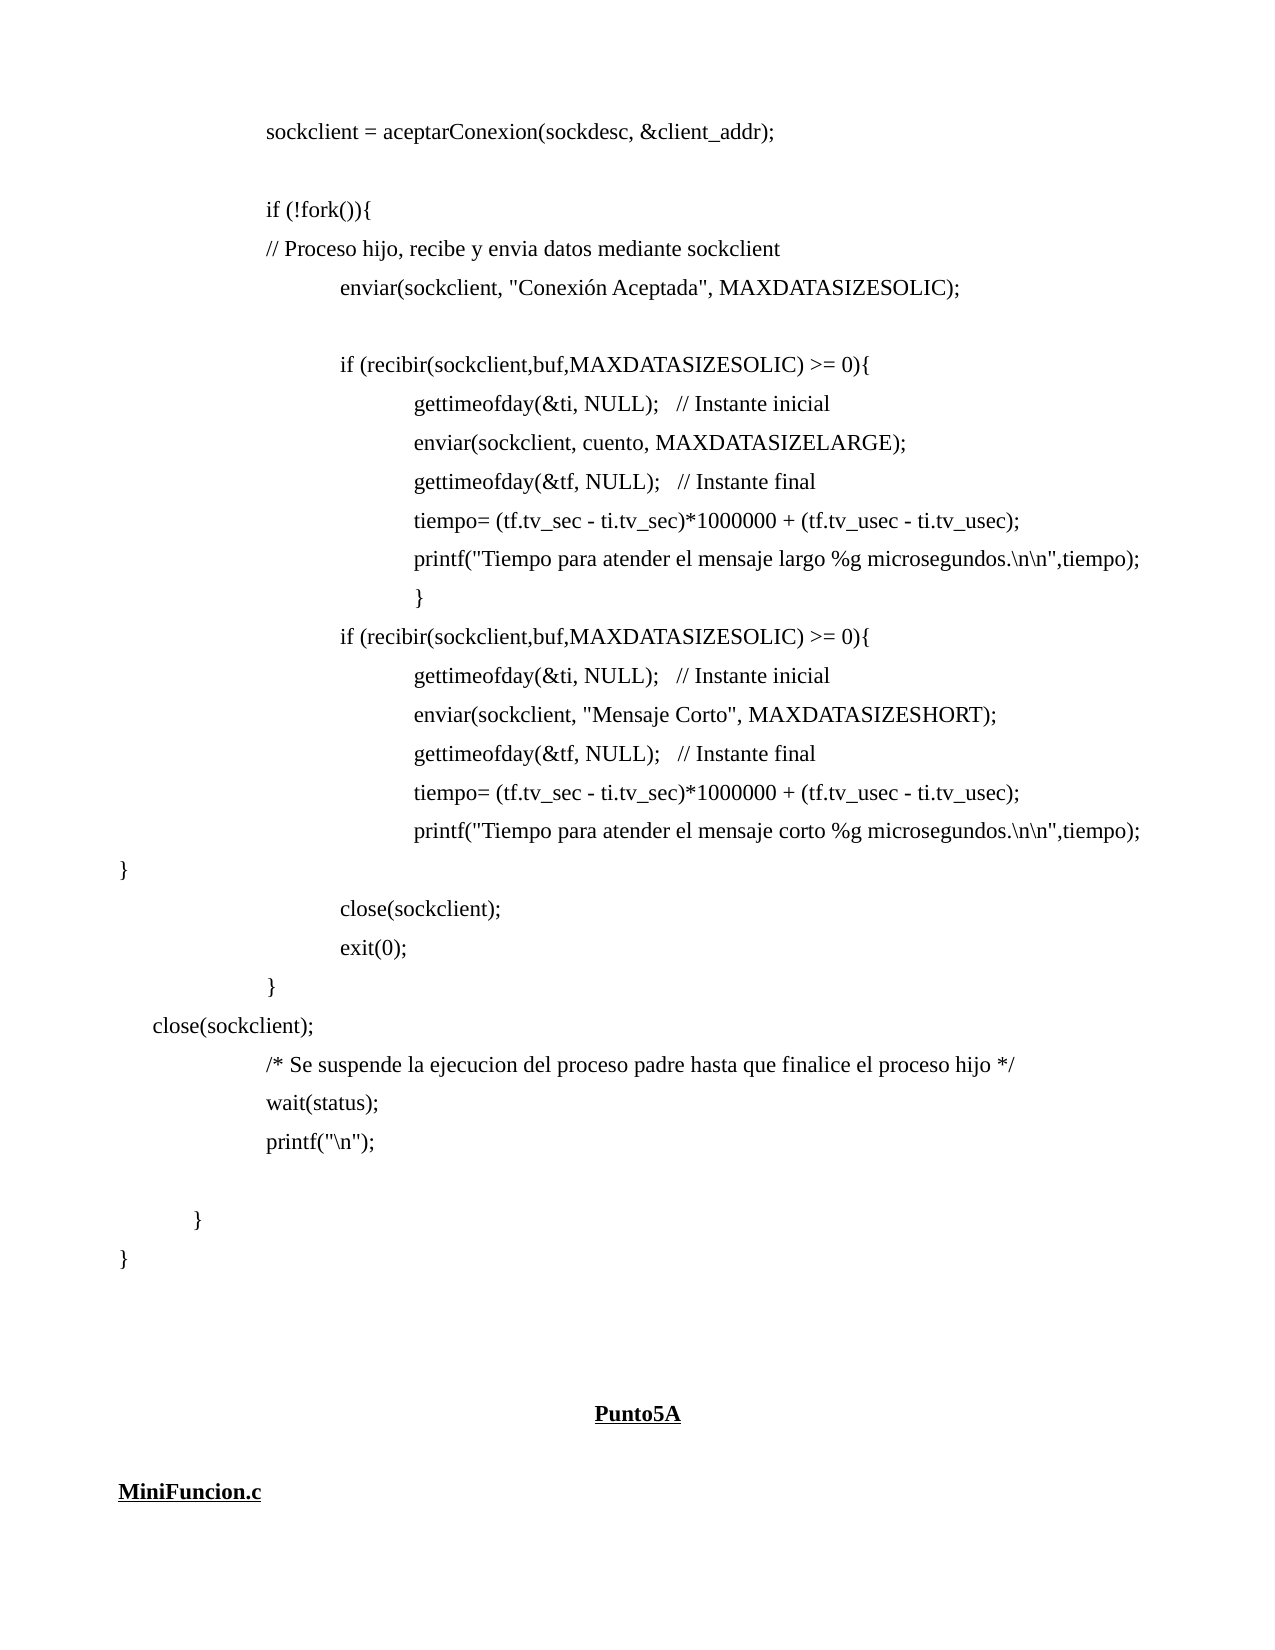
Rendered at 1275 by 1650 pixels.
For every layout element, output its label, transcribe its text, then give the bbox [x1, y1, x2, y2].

text exit(0); [118, 934, 1157, 960]
text printf("\n"); [118, 1128, 1157, 1155]
text enviar(sockclient, "Conexión Aceptada", MAXDATASIZESOLIC); [118, 273, 1157, 300]
text close(sockclient); [118, 895, 1157, 922]
text gettimeofday(&ti, NULL); // Instante inicial [118, 662, 1157, 688]
text enviar(sockclient, "Mensaje Corto", MAXDATASIZESHORT); [118, 701, 1157, 727]
text if (recibir(sockclient,buf,MAXDATASIZESOLIC) >= 0){ [118, 351, 1157, 378]
text } [118, 856, 1157, 883]
text tiempo= (tf.tv_sec - ti.tv_sec)*1000000 + (tf.tv_usec - ti.tv_usec); [118, 779, 1157, 805]
text // Proceso hijo, recibe y envia datos mediante sockclient [118, 235, 1157, 261]
text sockclient = aceptarConexion(sockdesc, &client_addr); [118, 118, 1157, 144]
text if (recibir(sockclient,buf,MAXDATASIZESOLIC) >= 0){ [118, 623, 1157, 649]
text } [118, 1206, 1157, 1232]
text printf("Tiempo para atender el mensaje corto %g microsegundos.\n\n",tiempo); [118, 817, 1157, 844]
text tiempo= (tf.tv_sec - ti.tv_sec)*1000000 + (tf.tv_usec - ti.tv_usec); [118, 507, 1157, 533]
text Punto5A [118, 1400, 1157, 1427]
text } [118, 1245, 1157, 1271]
text } [118, 973, 1157, 999]
text gettimeofday(&tf, NULL); // Instante final [118, 468, 1157, 494]
text close(sockclient); [118, 1012, 1157, 1038]
text /* Se suspende la ejecucion del proceso padre hasta que finalice el proceso hijo */ [118, 1051, 1157, 1077]
text if (!fork()){ [118, 196, 1157, 222]
text printf("Tiempo para atender el mensaje largo %g microsegundos.\n\n",tiempo); [118, 546, 1157, 572]
text wait(status); [118, 1089, 1157, 1116]
text gettimeofday(&tf, NULL); // Instante final [118, 740, 1157, 766]
text } [118, 584, 1157, 611]
text enviar(sockclient, cuento, MAXDATASIZELARGE); [118, 429, 1157, 455]
text gettimeofday(&ti, NULL); // Instante inicial [118, 390, 1157, 416]
text MiniFuncion.c [118, 1478, 1157, 1504]
